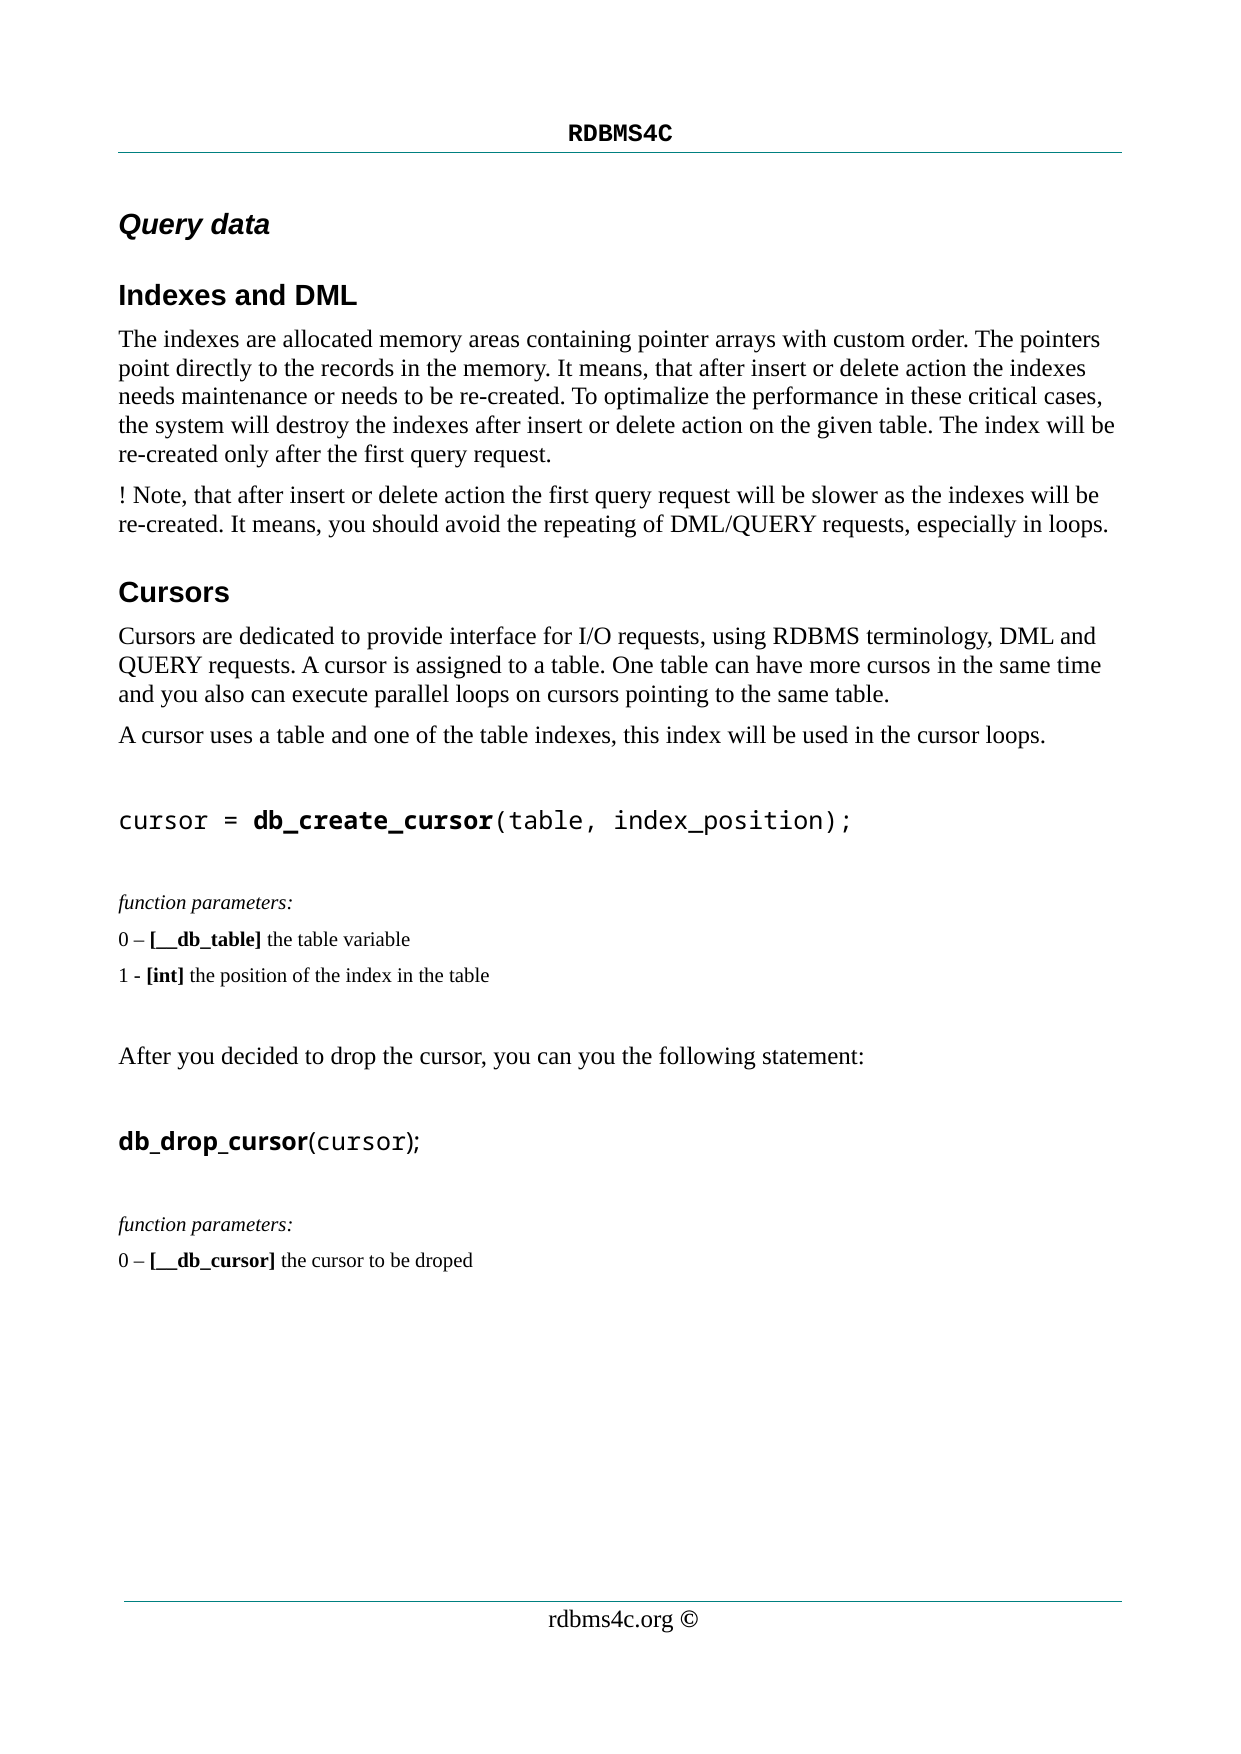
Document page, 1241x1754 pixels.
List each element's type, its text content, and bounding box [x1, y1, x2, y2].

text After you decided to drop the cursor, you can you the following statement: [118, 1041, 1122, 1070]
text 0 – [__db_cursor] the cursor to be droped [118, 1248, 1122, 1272]
text Cursors are dedicated to provide interface for I/O requests, using RDBMS terminology, DML and QUERY requests. A cursor is assigned to a table. One table can have more cursos in the same time and you also can execute parallel loops on cursors pointing to the same table. [118, 621, 1122, 707]
text The indexes are allocated memory areas containing pointer arrays with custom order. The pointers point directly to the records in the memory. It means, that after insert or delete action the indexes needs maintenance or needs to be re-created. To optimalize the performance in these critical cases, the system will destroy the indexes after insert or delete action on the given table. The index will be re-created only after the first query request. [118, 324, 1122, 468]
text db_drop_cursor(cursor); [118, 1124, 1122, 1158]
text ! Note, that after insert or delete action the first query request will be slower as the indexes will be re-created. It means, you should avoid the repeating of DML/QUERY requests, especially in loops. [118, 480, 1122, 538]
text function parameters: [118, 1212, 1122, 1236]
text function parameters: [118, 890, 1122, 914]
text 1 - [int] the position of the index in the table [118, 963, 1122, 987]
text cursor = db_create_cursor(table, index_position); [118, 802, 1122, 837]
subtitle Indexes and DML [118, 278, 1122, 311]
text A cursor uses a table and one of the table indexes, this index will be used in the cursor loops. [118, 720, 1122, 749]
text 0 – [__db_table] the table variable [118, 927, 1122, 951]
subtitle Query data [118, 207, 1122, 240]
subtitle Cursors [118, 575, 1122, 609]
